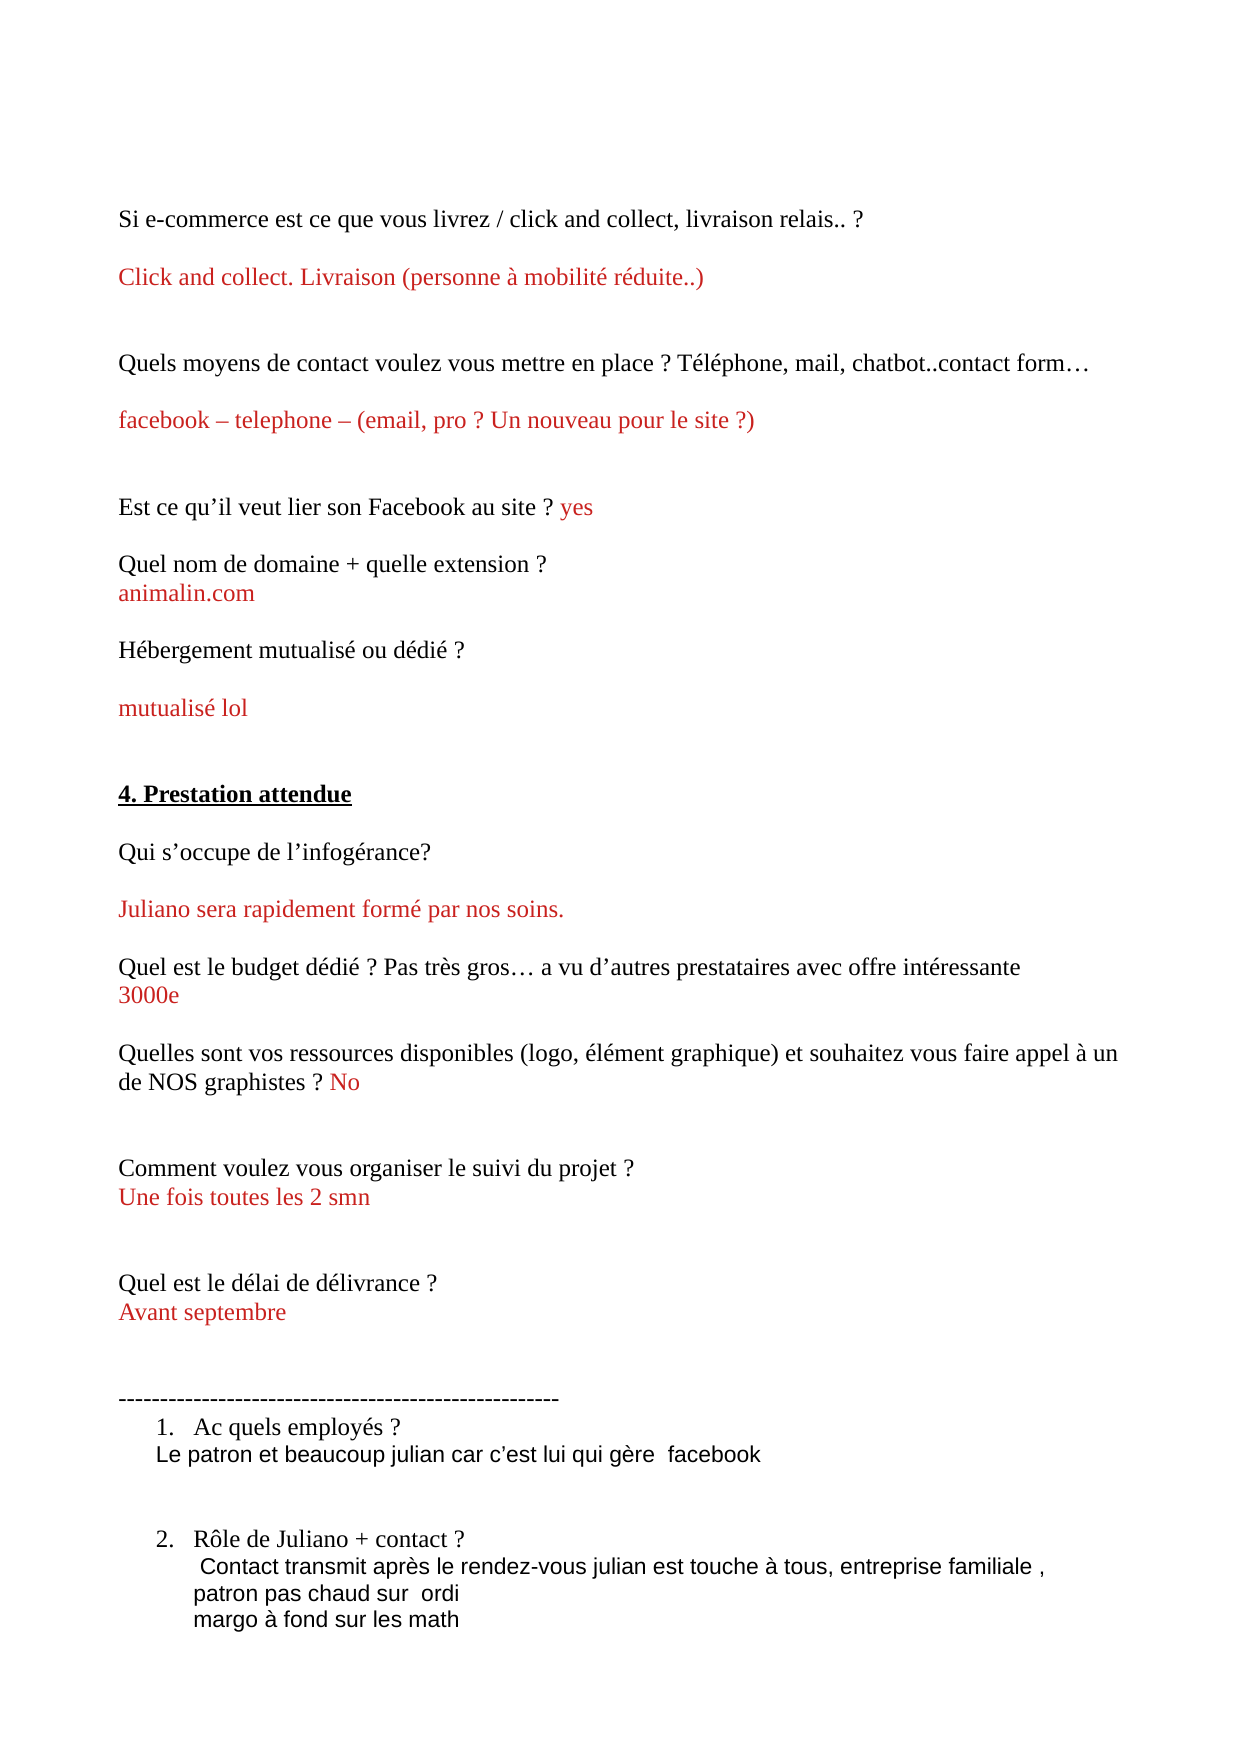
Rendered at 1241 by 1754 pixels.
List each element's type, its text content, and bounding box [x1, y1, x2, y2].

text Comment voulez vous organiser le suivi du projet ? [118, 1153, 1122, 1182]
text Quels moyens de contact voulez vous mettre en place ? Téléphone, mail, chatbot..contact form… [118, 348, 1122, 377]
text Est ce qu’il veut lier son Facebook au site ? yes [118, 492, 1122, 521]
text ----------------------------------------------------- [118, 1383, 1122, 1412]
text Qui s’occupe de l’infogérance? [118, 837, 1122, 866]
text 3000e [118, 981, 1122, 1009]
text Quel nom de domaine + quelle extension ? [118, 549, 1122, 578]
text Quel est le budget dédié ? Pas très gros… a vu d’autres prestataires avec offre intéressante [118, 952, 1122, 981]
text Si e-commerce est ce que vous livrez / click and collect, livraison relais.. ? [118, 204, 1122, 233]
list Rôle de Juliano + contact ? [156, 1524, 1122, 1553]
list Ac quels employés ? [156, 1412, 1122, 1441]
text Une fois toutes les 2 smn [118, 1182, 1122, 1211]
text mutualisé lol [118, 693, 1122, 722]
text Click and collect. Livraison (personne à mobilité réduite..) [118, 262, 1122, 291]
text patron pas chaud sur ordi [193, 1579, 1122, 1606]
text 4. Prestation attendue [118, 779, 1122, 808]
text Quelles sont vos ressources disponibles (logo, élément graphique) et souhaitez vous faire appel à un de NOS graphistes ? No [118, 1038, 1122, 1096]
text Contact transmit après le rendez-vous julian est touche à tous, entreprise familiale , [193, 1553, 1122, 1579]
text Le patron et beaucoup julian car c’est lui qui gère facebook [156, 1441, 1122, 1467]
text animalin.com [118, 578, 1122, 607]
text Quel est le délai de délivrance ? [118, 1268, 1122, 1297]
text Juliano sera rapidement formé par nos soins. [118, 894, 1122, 923]
text Hébergement mutualisé ou dédié ? [118, 636, 1122, 664]
text margo à fond sur les math [193, 1606, 1122, 1632]
text facebook – telephone – (email, pro ? Un nouveau pour le site ?) [118, 406, 1122, 434]
text Avant septembre [118, 1297, 1122, 1326]
